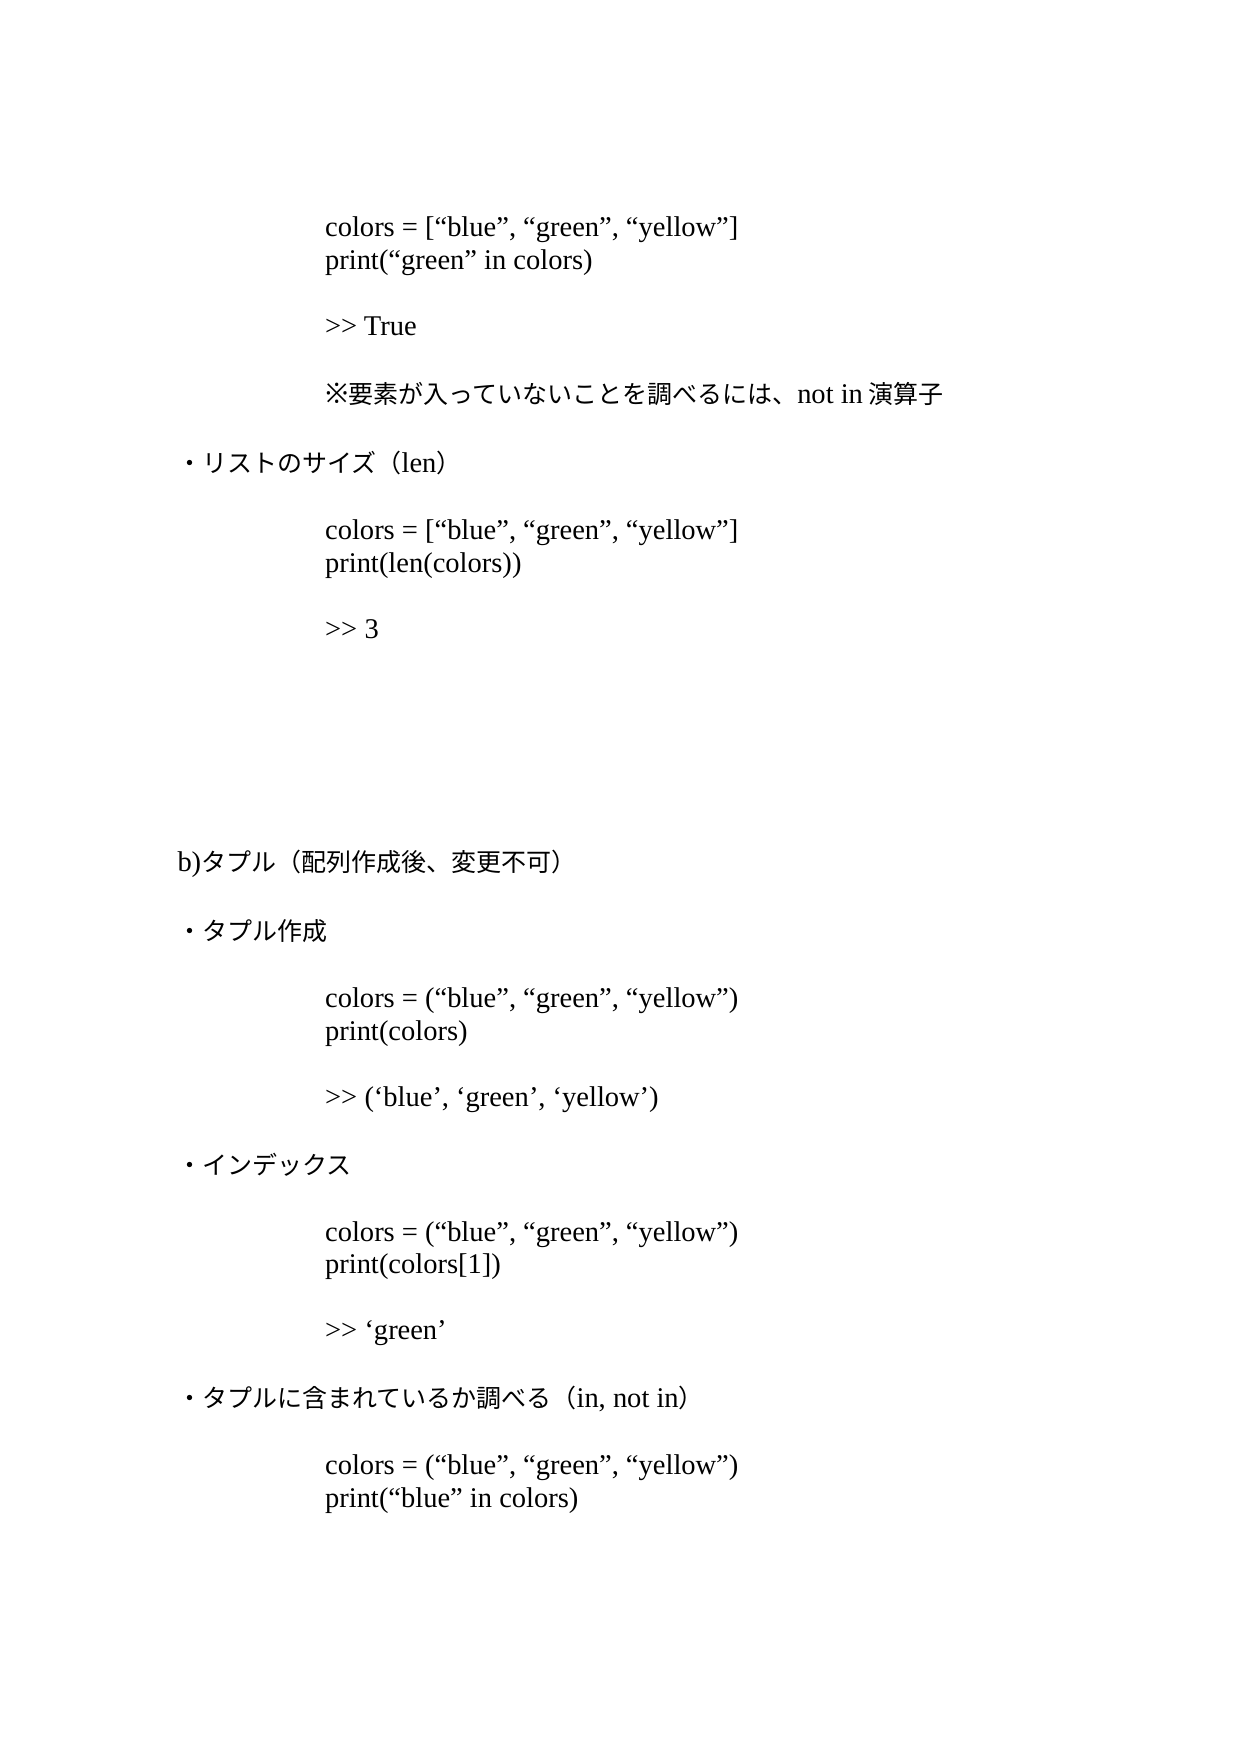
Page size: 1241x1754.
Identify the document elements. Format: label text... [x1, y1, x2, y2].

text ・タプルに含まれているか調べる（in, not in） [177, 1379, 1063, 1415]
text colors = [“blue”, “green”, “yellow”] [177, 513, 1063, 546]
text ・リストのサイズ（len） [177, 444, 1063, 480]
text >> True [177, 309, 1063, 342]
text colors = (“blue”, “green”, “yellow”) [177, 1448, 1063, 1481]
text print(“blue” in colors) [177, 1481, 1063, 1514]
text b)タプル（配列作成後、変更不可） [177, 842, 1063, 878]
text ※要素が入っていないことを調べるには、not in演算子 [177, 375, 1063, 411]
text print(colors[1]) [177, 1247, 1063, 1280]
text print(colors) [177, 1013, 1063, 1046]
text >> 3 [177, 612, 1063, 645]
text colors = (“blue”, “green”, “yellow”) [177, 981, 1063, 1013]
text colors = [“blue”, “green”, “yellow”] [177, 210, 1063, 243]
text ・タプル作成 [177, 911, 1063, 948]
text print(len(colors)) [177, 546, 1063, 579]
text colors = (“blue”, “green”, “yellow”) [177, 1214, 1063, 1247]
text >> (‘blue’, ‘green’, ‘yellow’) [177, 1079, 1063, 1112]
text print(“green” in colors) [177, 243, 1063, 276]
text >> ‘green’ [177, 1313, 1063, 1346]
text ・インデックス [177, 1145, 1063, 1181]
